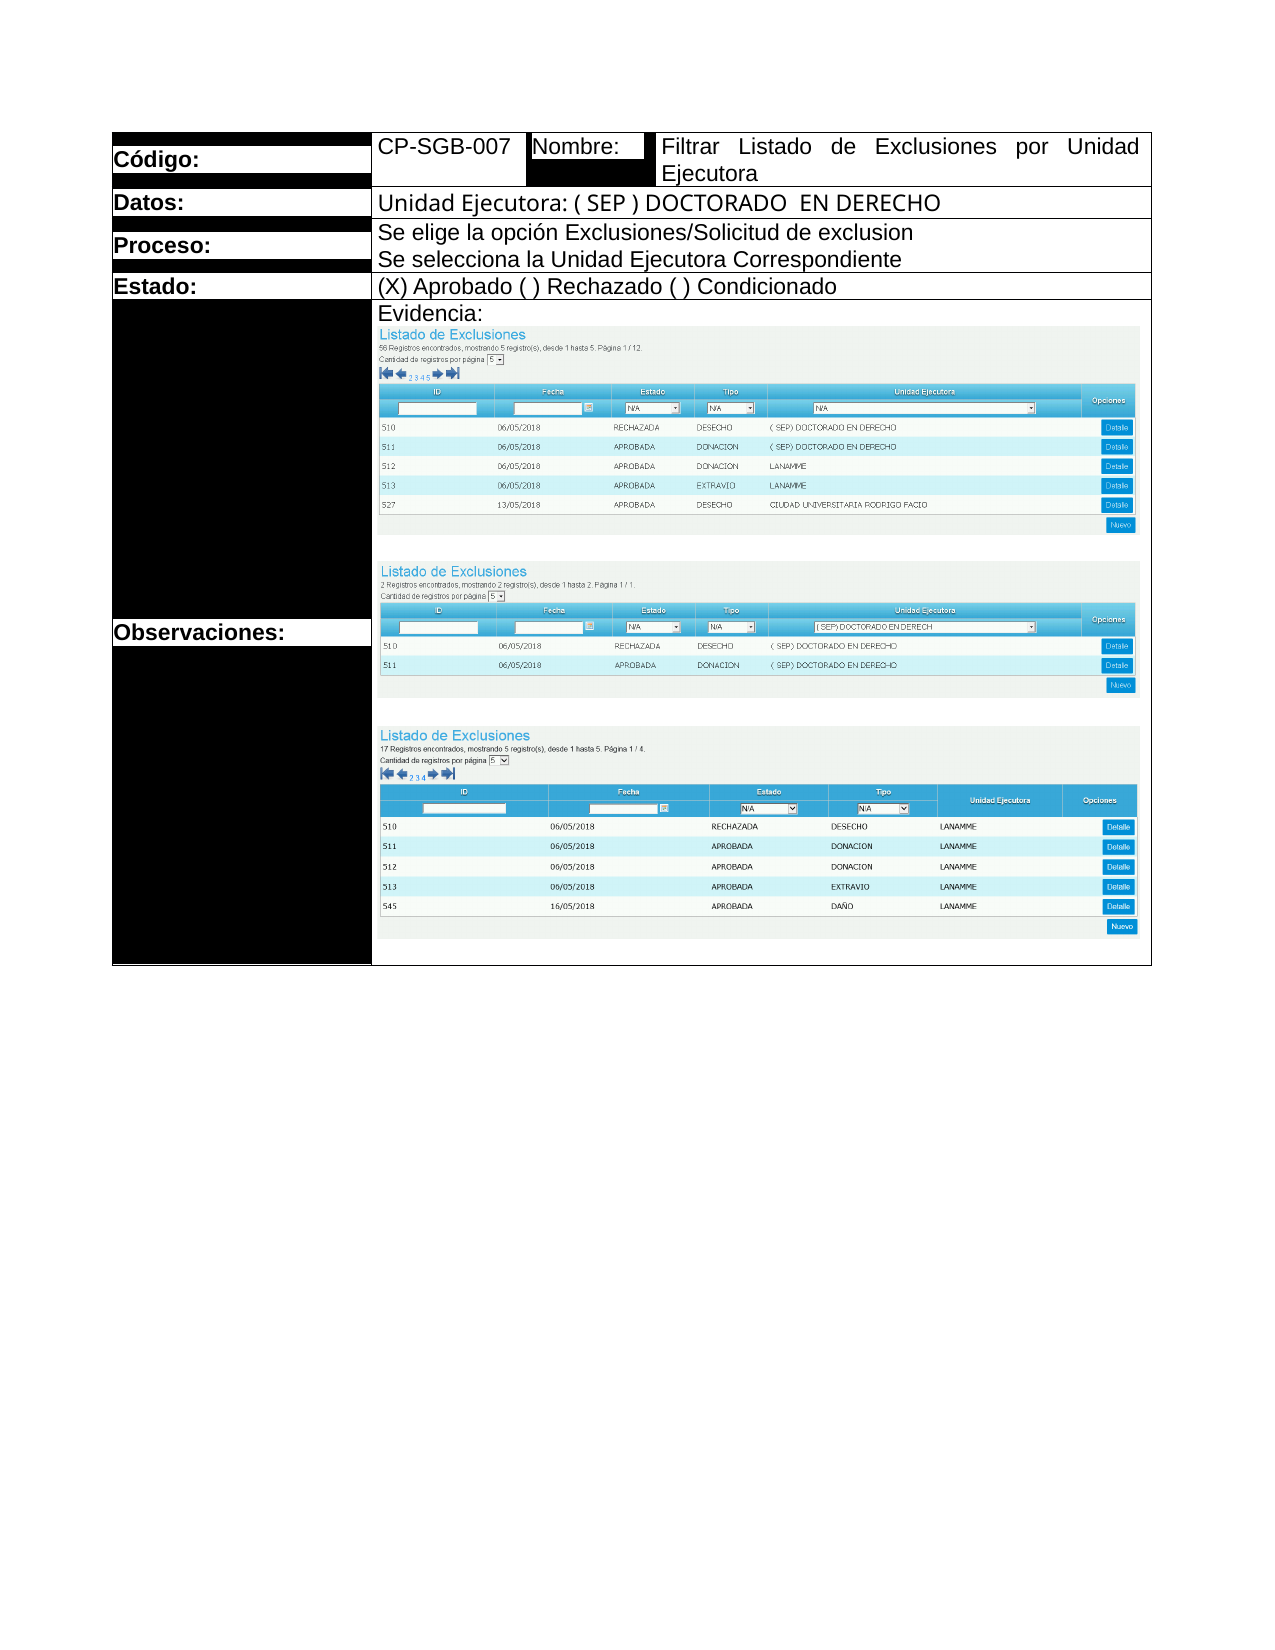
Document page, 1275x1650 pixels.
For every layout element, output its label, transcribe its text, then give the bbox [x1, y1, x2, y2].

table_cell Proceso: [113, 219, 371, 232]
table_header Filtrar Listado de Exclusiones por Unidad Ejecutora [656, 133, 1151, 186]
table_header Código: [113, 173, 371, 186]
picture [377, 561, 1140, 698]
table_header CP-SGB-007 [372, 133, 526, 186]
table_cell Proceso: [113, 259, 371, 272]
picture [377, 326, 1140, 535]
table_cell Evidencia: [372, 300, 377, 964]
table_header Código: [113, 133, 371, 146]
table_cell Observaciones: [113, 646, 371, 964]
picture [377, 726, 1140, 939]
table_header Nombre: [527, 133, 655, 186]
table_cell Evidencia: [1140, 300, 1151, 964]
table_cell Observaciones: [113, 300, 371, 619]
